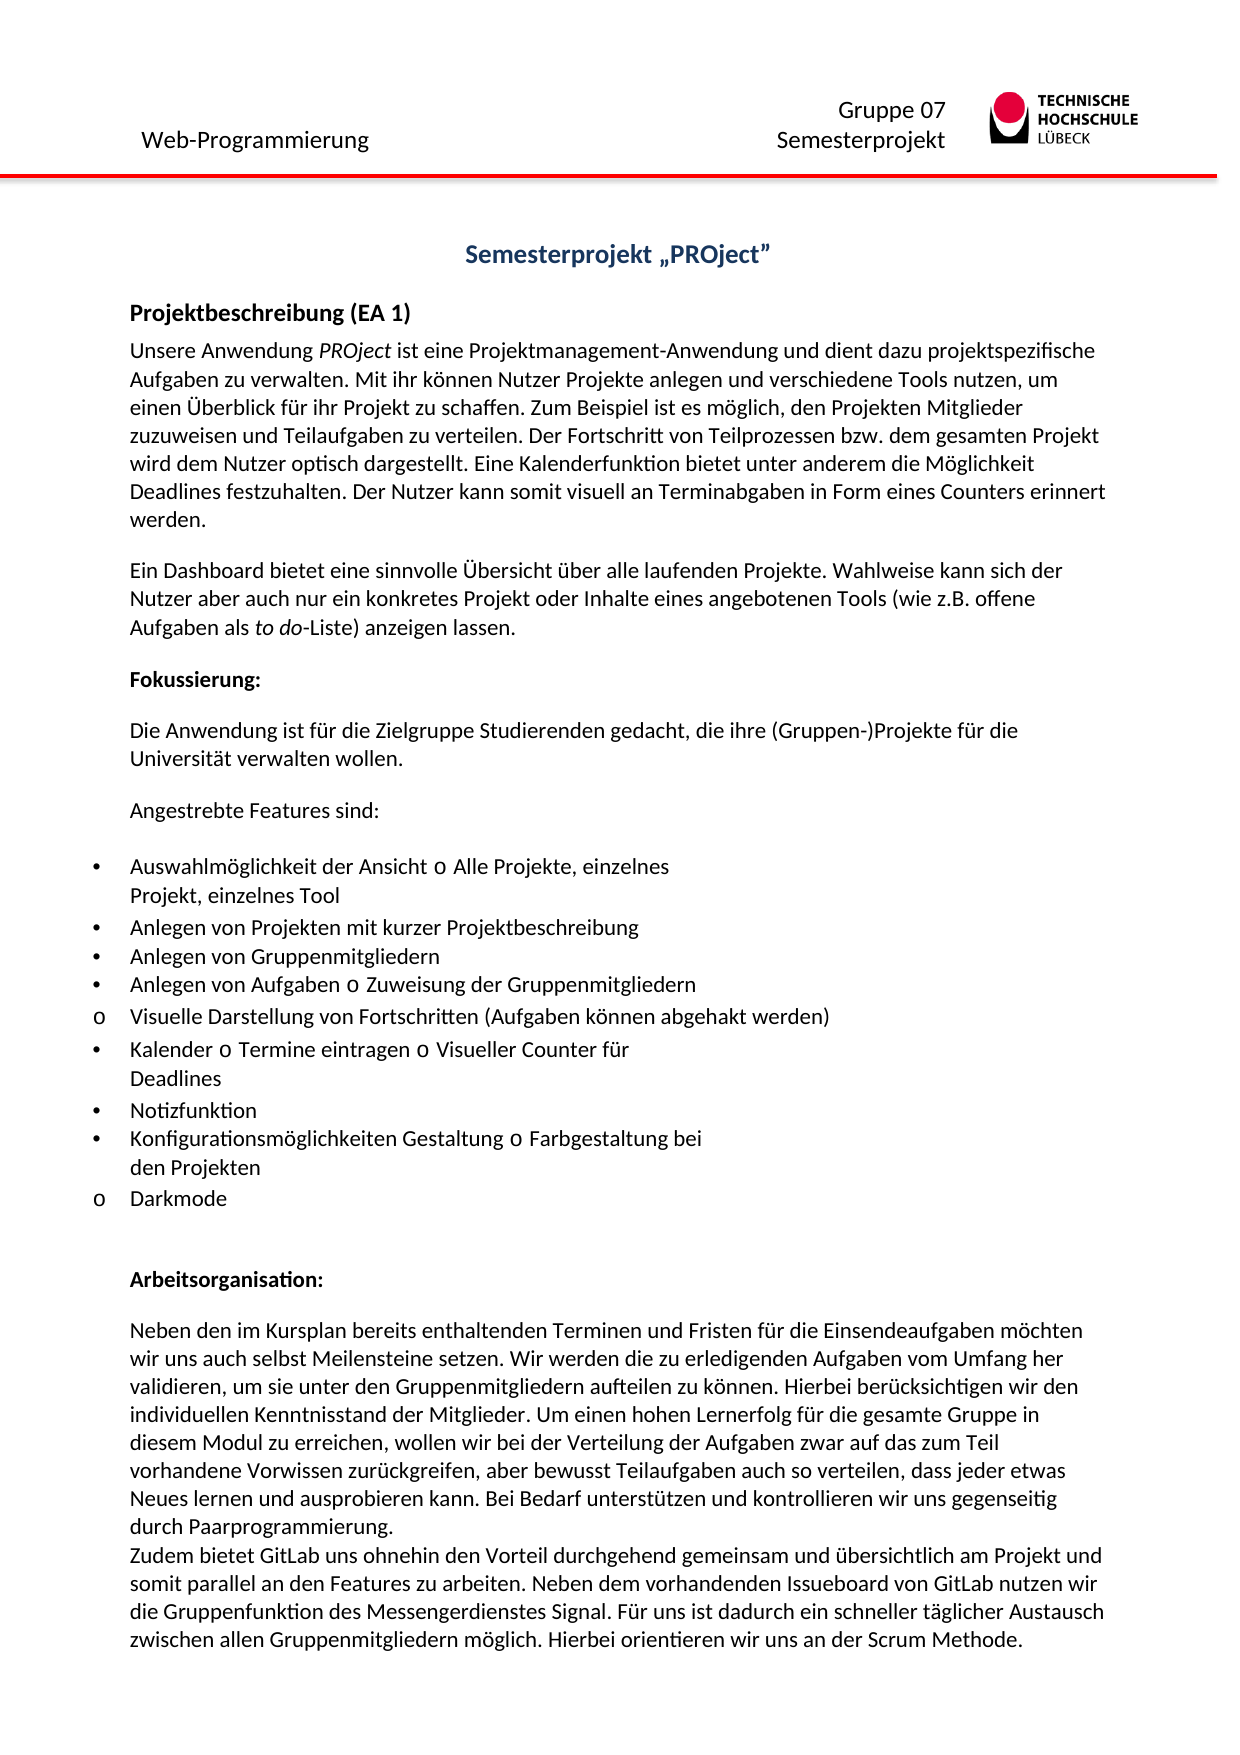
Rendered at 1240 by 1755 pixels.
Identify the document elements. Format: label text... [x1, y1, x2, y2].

list Darkmode [92, 1184, 1101, 1213]
list Anlegen von Aufgaben o Zuweisung der Gruppenmitgliedern [92, 970, 712, 999]
list Konfigurationsmöglichkeiten Gestaltung o Farbgestaltung bei den Projekten [92, 1124, 712, 1181]
list Anlegen von Gruppenmitgliedern [92, 942, 712, 970]
text Arbeitsorganisation: [129, 1265, 1108, 1293]
text Semesterprojekt „PROject” [134, 237, 1108, 270]
list Anlegen von Projekten mit kurzer Projektbeschreibung [92, 913, 712, 941]
text Ein Dashboard bietet eine sinnvolle Übersicht über alle laufenden Projekte. Wahlweise kann sich der Nutzer aber auch nur ein konkretes Projekt oder Inhalte eines angebotenen Tools (wie z.B. offene Aufgaben als to do-Liste) anzeigen lassen. [129, 557, 1108, 641]
subtitle Projektbeschreibung (EA 1) [129, 298, 1108, 328]
text Unsere Anwendung PROject ist eine Projektmanagement-Anwendung und dient dazu projektspezifische Aufgaben zu verwalten. Mit ihr können Nutzer Projekte anlegen und verschiedene Tools nutzen, um einen Überblick für ihr Projekt zu schaffen. Zum Beispiel ist es möglich, den Projekten Mitglieder zuzuweisen und Teilaufgaben zu verteilen. Der Fortschritt von Teilprozessen bzw. dem gesamten Projekt wird dem Nutzer optisch dargestellt. Eine Kalenderfunktion bietet unter anderem die Möglichkeit Deadlines festzuhalten. Der Nutzer kann somit visuell an Terminabgaben in Form eines Counters erinnert werden. [129, 337, 1108, 533]
list Kalender o Termine eintragen o Visueller Counter für Deadlines [92, 1035, 712, 1092]
text Die Anwendung ist für die Zielgruppe Studierenden gedacht, die ihre (Gruppen-)Projekte für die Universität verwalten wollen. [129, 716, 1108, 772]
text Neben den im Kursplan bereits enthaltenden Terminen und Fristen für die Einsendeaufgaben möchten wir uns auch selbst Meilensteine setzen. Wir werden die zu erledigenden Aufgaben vom Umfang her validieren, um sie unter den Gruppenmitgliedern aufteilen zu können. Hierbei berücksichtigen wir den individuellen Kenntnisstand der Mitglieder. Um einen hohen Lernerfolg für die gesamte Gruppe in diesem Modul zu erreichen, wollen wir bei der Verteilung der Aufgaben zwar auf das zum Teil vorhandene Vorwissen zurückgreifen, aber bewusst Teilaufgaben auch so verteilen, dass jeder etwas Neues lernen und ausprobieren kann. Bei Bedarf unterstützen und kontrollieren wir uns gegenseitig durch Paarprogrammierung. [129, 1316, 1108, 1540]
list Auswahlmöglichkeit der Ansicht o Alle Projekte, einzelnes Projekt, einzelnes Tool [92, 852, 712, 909]
text Angestrebte Features sind: [129, 796, 1108, 824]
text Fokussierung: [129, 665, 1108, 693]
list Visuelle Darstellung von Fortschritten (Aufgaben können abgehakt werden) [92, 1002, 1101, 1031]
list Notizfunktion [92, 1096, 712, 1124]
text Zudem bietet GitLab uns ohnehin den Vorteil durchgehend gemeinsam und übersichtlich am Projekt und somit parallel an den Features zu arbeiten. Neben dem vorhandenden Issueboard von GitLab nutzen wir die Gruppenfunktion des Messengerdienstes Signal. Für uns ist dadurch ein schneller täglicher Austausch zwischen allen Gruppenmitgliedern möglich. Hierbei orientieren wir uns an der Scrum Methode. [129, 1541, 1108, 1653]
